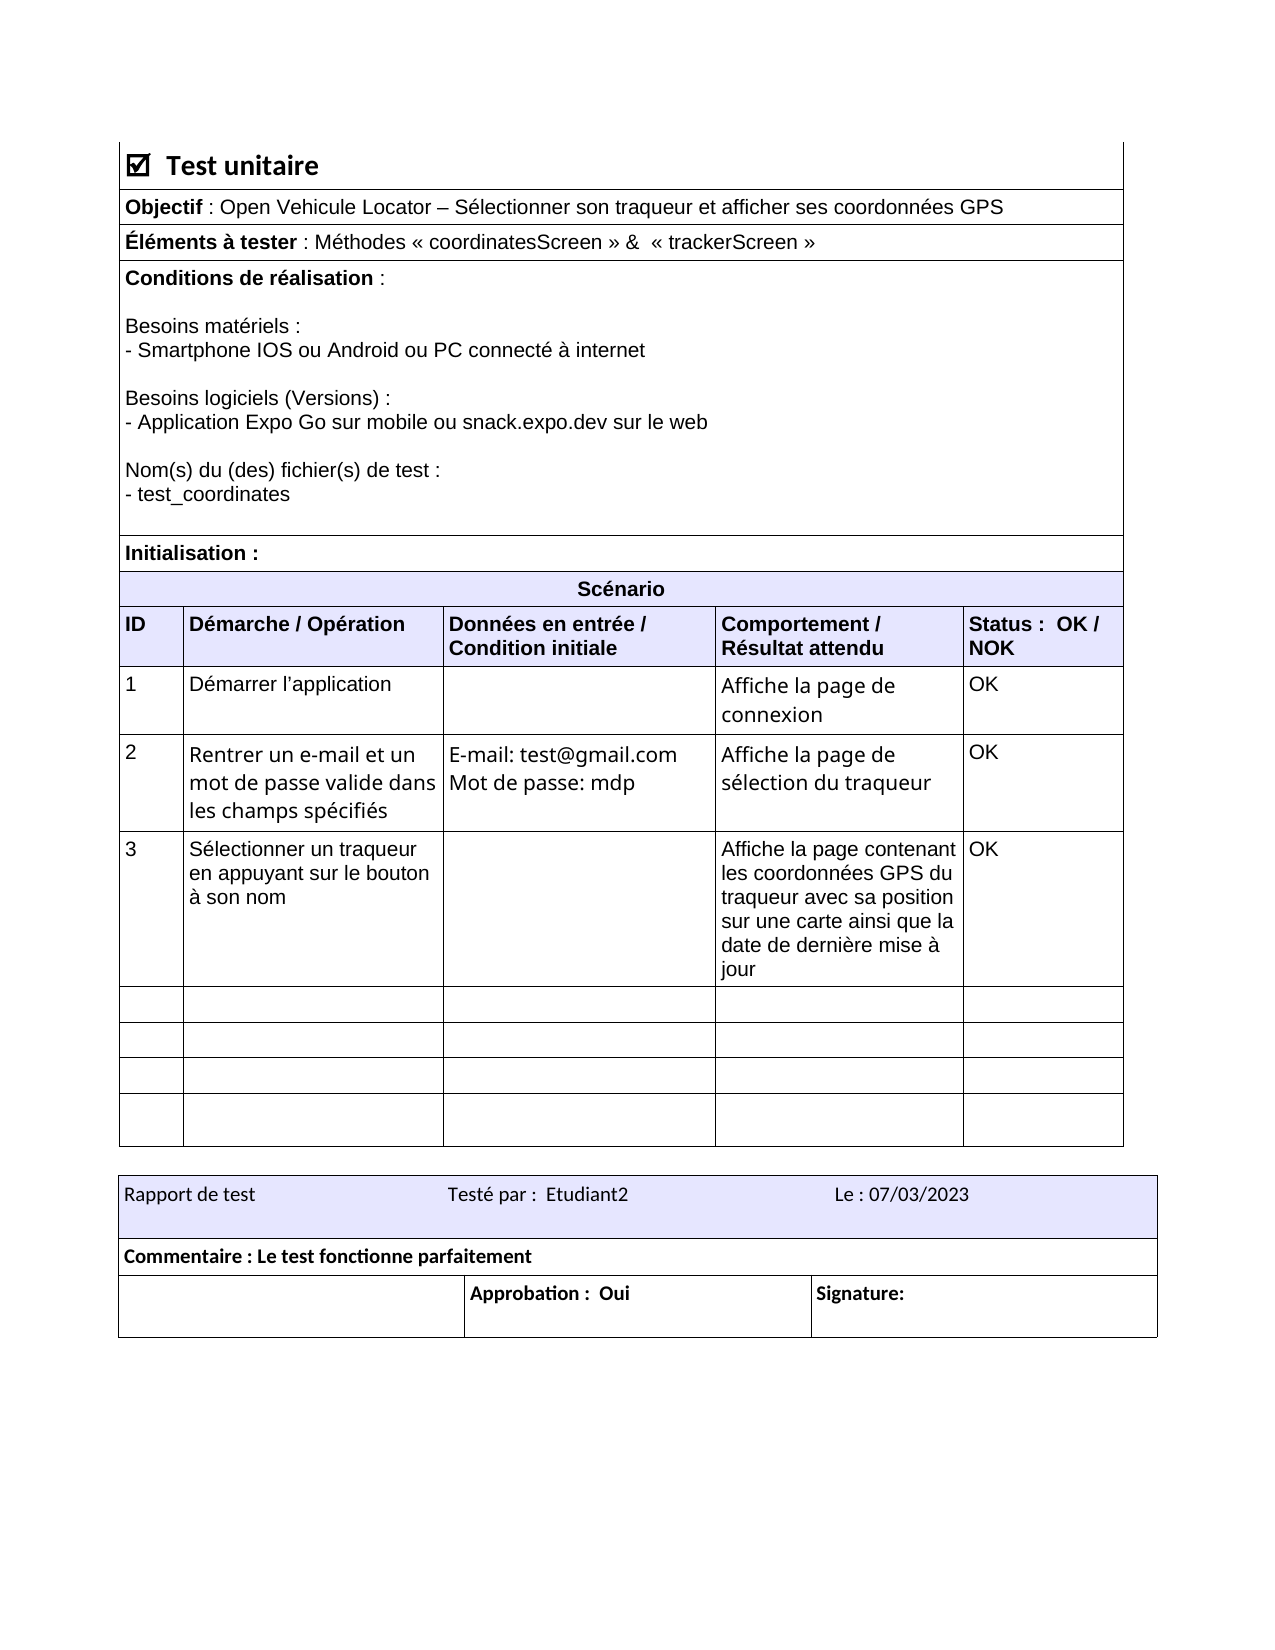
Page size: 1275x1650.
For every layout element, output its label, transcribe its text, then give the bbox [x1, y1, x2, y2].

table_cell [444, 832, 715, 986]
table_cell Commentaire : Le test fonctionne parfaitement [119, 1239, 1157, 1274]
table_cell Sélectionner un traqueur en appuyant sur le bouton à son nom [184, 832, 443, 986]
table_cell Données en entrée / Condition initiale [444, 607, 715, 666]
table_cell OK [964, 667, 1123, 734]
table_cell [716, 1023, 963, 1057]
table_cell Comportement / Résultat attendu [716, 607, 963, 666]
table_cell [716, 1058, 963, 1093]
table_cell 2 [120, 735, 183, 831]
table_cell [716, 987, 963, 1022]
table_cell Démarche / Opération [184, 607, 443, 666]
table_cell [444, 1023, 715, 1057]
table_cell Affiche la page contenant les coordonnées GPS du traqueur avec sa position sur une carte ainsi que la date de dernière mise à jour [716, 832, 963, 986]
table_cell Éléments à tester : Méthodes « coordinatesScreen » & « trackerScreen » [120, 225, 1123, 260]
table_header  Test unitaire [120, 142, 1123, 189]
table_cell [184, 1058, 443, 1093]
table_cell OK [964, 735, 1123, 831]
table_cell Initialisation : [120, 536, 1123, 571]
table_cell [964, 987, 1123, 1022]
table_cell [120, 987, 183, 1022]
table_cell [120, 1023, 183, 1057]
table_cell ID [120, 607, 183, 666]
table_cell Scénario [120, 572, 1123, 606]
table_cell [444, 1058, 715, 1093]
table_cell [184, 987, 443, 1022]
table_cell [120, 1058, 183, 1093]
table_cell [184, 1094, 443, 1146]
table_cell Conditions de réalisation : Besoins matériels : - Smartphone IOS ou Android ou PC connecté à internet Besoins logiciels (Versions) : - Application Expo Go sur mobile ou snack.expo.dev sur le web Nom(s) du (des) fichier(s) de test : - test_coordinates [120, 261, 1123, 535]
table_cell Démarrer l’application [184, 667, 443, 734]
table_cell 3 [120, 832, 183, 986]
table_cell Approbation : Oui [465, 1276, 811, 1337]
table_cell E-mail: test@gmail.com Mot de passe: mdp [444, 735, 715, 831]
table_cell [444, 1094, 715, 1146]
table_cell Affiche la page de sélection du traqueur [716, 735, 963, 831]
table_cell Rentrer un e-mail et un mot de passe valide dans les champs spécifiés [184, 735, 443, 831]
table_cell Objectif : Open Vehicule Locator – Sélectionner son traqueur et afficher ses coordonnées GPS [120, 190, 1123, 224]
table_cell OK [964, 832, 1123, 986]
table_header Rapport de test Testé par : Etudiant2 Le : 07/03/2023 [119, 1176, 1157, 1238]
table_cell [119, 1276, 464, 1337]
table_cell [716, 1094, 963, 1146]
table_cell 1 [120, 667, 183, 734]
table_cell [964, 1023, 1123, 1057]
table_cell [964, 1094, 1123, 1146]
table_cell [184, 1023, 443, 1057]
table_cell [120, 1094, 183, 1146]
table_cell [444, 667, 715, 734]
table_cell Signature: [812, 1276, 1157, 1337]
table_cell Status : OK / NOK [964, 607, 1123, 666]
table_cell Affiche la page de connexion [716, 667, 963, 734]
table_cell [964, 1058, 1123, 1093]
table_cell [444, 987, 715, 1022]
